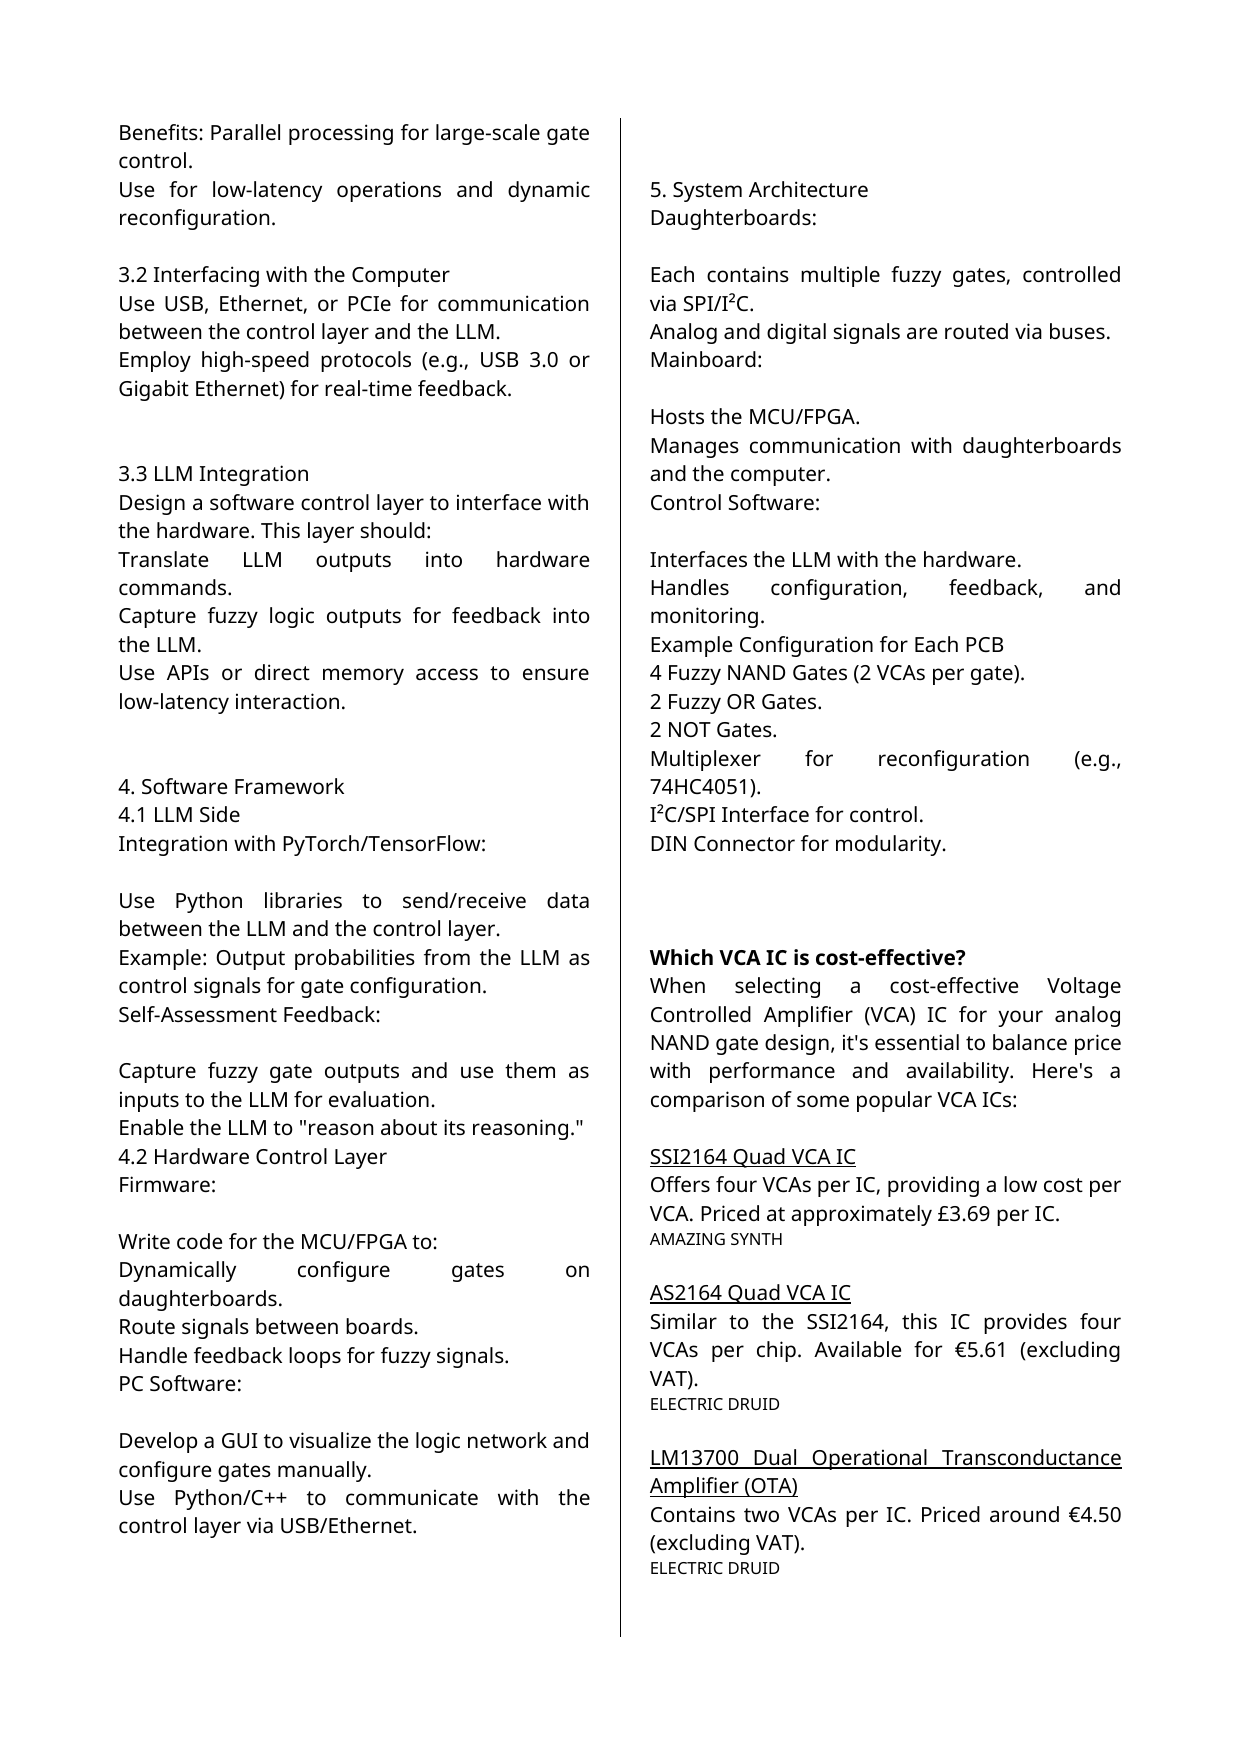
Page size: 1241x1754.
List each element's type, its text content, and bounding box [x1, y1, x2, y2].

text Use Python libraries to send/receive data between the LLM and the control layer. [118, 886, 591, 943]
text Control Software: [649, 488, 1122, 516]
text When selecting a cost-effective Voltage Controlled Amplifier (VCA) IC for your analog NAND gate design, it's essential to balance price with performance and availability. Here's a comparison of some popular VCA ICs: [649, 971, 1122, 1113]
text Enable the LLM to "reason about its reasoning." [118, 1113, 591, 1142]
text Firmware: [118, 1170, 591, 1199]
text Integration with PyTorch/TensorFlow: [118, 829, 591, 857]
text 5. System Architecture [649, 175, 1122, 203]
text Example: Output probabilities from the LLM as control signals for gate configuration. [118, 943, 591, 1000]
text I²C/SPI Interface for control. [649, 801, 1122, 829]
text Mainboard: [649, 346, 1122, 374]
text Use APIs or direct memory access to ensure low-latency interaction. [118, 658, 591, 715]
text Capture fuzzy logic outputs for feedback into the LLM. [118, 602, 591, 658]
text AS2164 Quad VCA IC [649, 1278, 1122, 1307]
text AMAZING SYNTH [649, 1227, 1122, 1250]
text Which VCA IC is cost-effective? [649, 943, 1122, 971]
text 4.2 Hardware Control Layer [118, 1142, 591, 1170]
text 4. Software Framework [118, 772, 591, 801]
text Use Python/C++ to communicate with the control layer via USB/Ethernet. [118, 1483, 591, 1540]
text LM13700 Dual Operational Transconductance [649, 1443, 1122, 1467]
text Example Configuration for Each PCB [649, 630, 1122, 658]
text DIN Connector for modularity. [649, 829, 1122, 857]
text Amplifier (OTA) [649, 1468, 1122, 1500]
text 2 NOT Gates. [649, 715, 1122, 744]
text Use USB, Ethernet, or PCIe for communication between the control layer and the LLM. [118, 289, 591, 346]
text Daughterboards: [649, 203, 1122, 232]
text Each contains multiple fuzzy gates, controlled via SPI/I²C. [649, 260, 1122, 317]
text Contains two VCAs per IC. Priced around €4.50 (excluding VAT). [649, 1500, 1122, 1557]
text Hosts the MCU/FPGA. [649, 402, 1122, 431]
text SSI2164 Quad VCA IC [649, 1142, 1122, 1170]
text Design a software control layer to interface with the hardware. This layer should: [118, 488, 591, 545]
text Offers four VCAs per IC, providing a low cost per VCA. Priced at approximately £3.69 per IC. [649, 1170, 1122, 1227]
text Manages communication with daughterboards and the computer. [649, 431, 1122, 488]
text Handle feedback loops for fuzzy signals. [118, 1341, 591, 1369]
text Similar to the SSI2164, this IC provides four VCAs per chip. Available for €5.61 (excluding VAT). [649, 1307, 1122, 1392]
text PC Software: [118, 1369, 591, 1398]
text Analog and digital signals are routed via buses. [649, 317, 1122, 346]
text Develop a GUI to visualize the logic network and configure gates manually. [118, 1426, 591, 1483]
text Dynamically configure gates on daughterboards. [118, 1256, 591, 1312]
text ELECTRIC DRUID [649, 1392, 1122, 1415]
text Interfaces the LLM with the hardware. [649, 545, 1122, 573]
text Capture fuzzy gate outputs and use them as inputs to the LLM for evaluation. [118, 1057, 591, 1113]
text Multiplexer for reconfiguration (e.g., 74HC4051). [649, 744, 1122, 801]
text 3.3 LLM Integration [118, 459, 591, 488]
text Benefits: Parallel processing for large-scale gate control. [118, 118, 591, 175]
text Self-Assessment Feedback: [118, 1000, 591, 1028]
text ELECTRIC DRUID [649, 1557, 1122, 1580]
text 3.2 Interfacing with the Computer [118, 260, 591, 289]
text 4 Fuzzy NAND Gates (2 VCAs per gate). [649, 658, 1122, 687]
text Write code for the MCU/FPGA to: [118, 1227, 591, 1256]
text Employ high-speed protocols (e.g., USB 3.0 or Gigabit Ethernet) for real-time feedback. [118, 346, 591, 402]
text Use for low-latency operations and dynamic reconfiguration. [118, 175, 591, 232]
text Route signals between boards. [118, 1312, 591, 1341]
text Handles configuration, feedback, and monitoring. [649, 573, 1122, 630]
text 4.1 LLM Side [118, 801, 591, 829]
text Translate LLM outputs into hardware commands. [118, 545, 591, 602]
text 2 Fuzzy OR Gates. [649, 687, 1122, 715]
